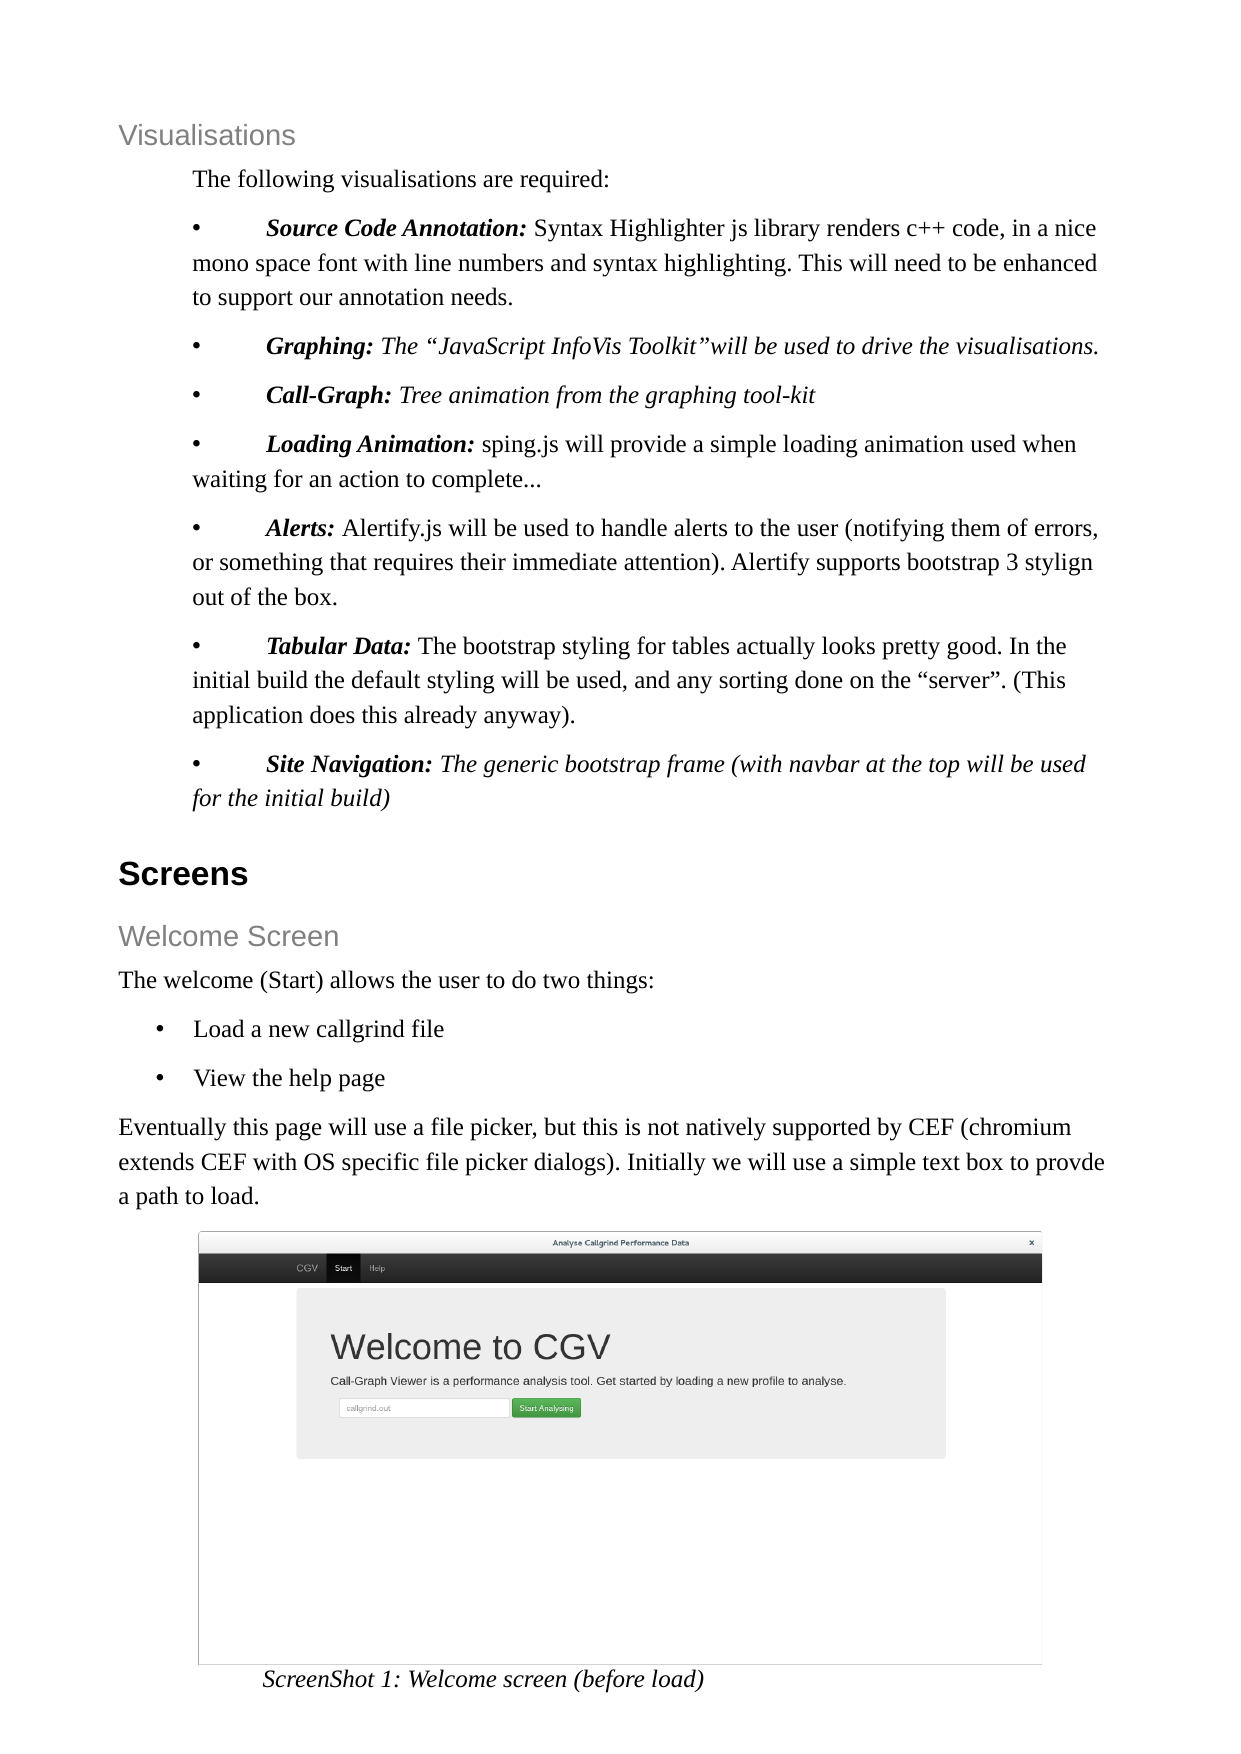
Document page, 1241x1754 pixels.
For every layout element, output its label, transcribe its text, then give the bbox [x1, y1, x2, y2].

list Graphing: The “JavaScript InfoVis Toolkit”will be used to drive the visualisations. [192, 331, 1122, 360]
text ScreenShot 1: Welcome screen (before load) [262, 1665, 978, 1693]
list Load a new callgrind file [156, 1014, 1122, 1043]
list View the help page [156, 1063, 1122, 1092]
text The following visualisations are required: [192, 164, 1122, 193]
text Eventually this page will use a file picker, but this is not natively supported by CEF (chromium extends CEF with OS specific file picker dialogs). Initially we will use a simple text box to provde a path to load. [118, 1112, 1122, 1210]
list Call-Graph: Tree animation from the graphing tool-kit [192, 380, 1122, 409]
subtitle Visualisations [118, 118, 1122, 152]
list Tabular Data: The bootstrap styling for tables actually looks pretty good. In the initial build the default styling will be used, and any sorting done on the “server”. (This application does this already anyway). [192, 631, 1122, 729]
subtitle Welcome Screen [118, 919, 1122, 953]
list Alerts: Alertify.js will be used to handle alerts to the user (notifying them of errors, or something that requires their immediate attention). Alertify supports bootstrap 3 stylign out of the box. [192, 513, 1122, 611]
list Source Code Annotation: Syntax Highlighter js library renders c++ code, in a nice mono space font with line numbers and syntax highlighting. This will need to be enhanced to support our annotation needs. [192, 213, 1122, 311]
picture [198, 1231, 1043, 1665]
text The welcome (Start) allows the user to do two things: [118, 965, 1122, 994]
list Loading Animation: sping.js will provide a simple loading animation used when waiting for an action to complete... [192, 429, 1122, 493]
list Site Navigation: The generic bootstrap frame (with navbar at the top will be used for the initial build) [192, 749, 1122, 812]
subtitle Screens [118, 853, 1122, 892]
